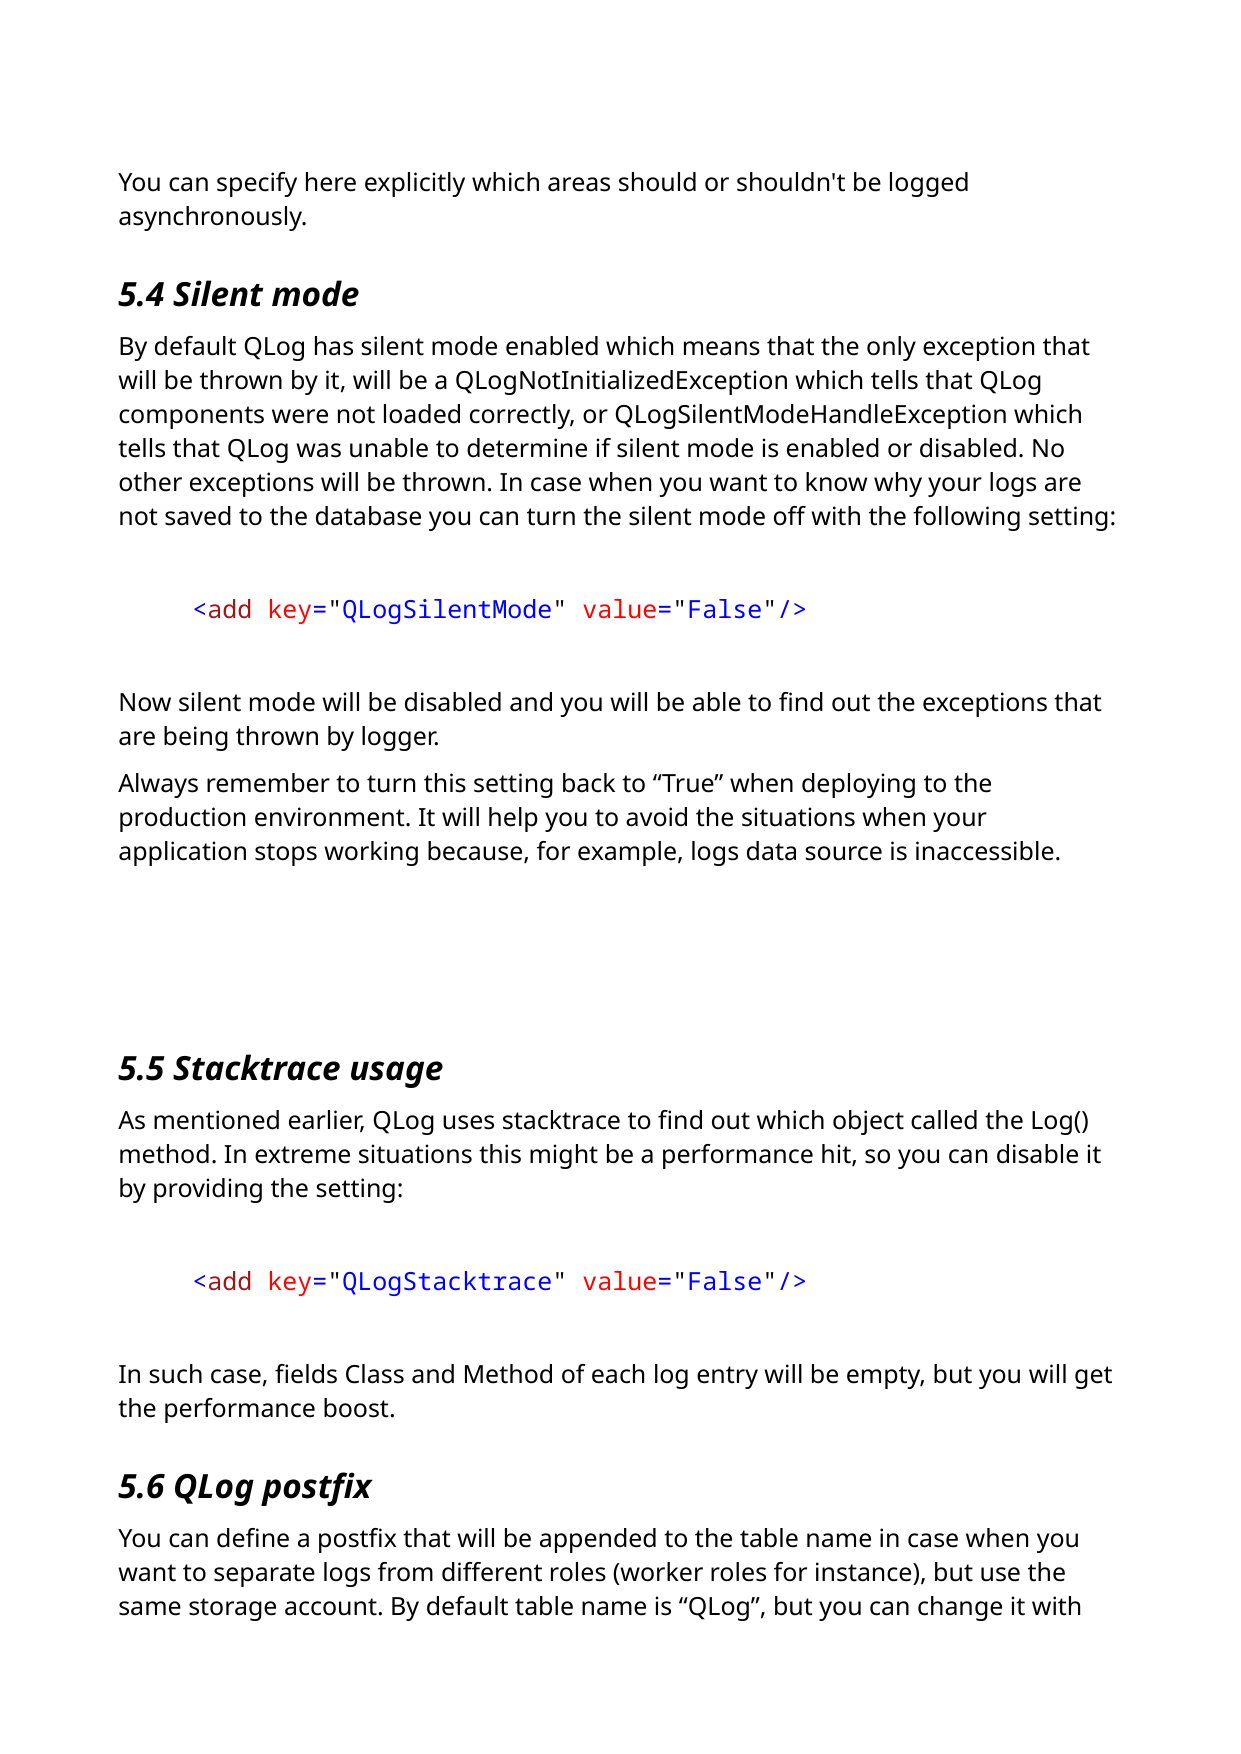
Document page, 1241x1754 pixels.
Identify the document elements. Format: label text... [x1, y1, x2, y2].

text As mentioned earlier, QLog uses stacktrace to find out which object called the Log() method. In extreme situations this might be a performance hit, so you can disable it by providing the setting: [118, 1103, 1122, 1205]
subtitle 5.6 QLog postfix [118, 1463, 1122, 1508]
text You can specify here explicitly which areas should or shouldn't be logged asynchronously. [118, 165, 1122, 233]
text <add key="QLogStacktrace" value="False"/> [118, 1264, 1122, 1298]
subtitle 5.5 Stacktrace usage [118, 1045, 1122, 1090]
subtitle 5.4 Silent mode [118, 270, 1122, 316]
text By default QLog has silent mode enabled which means that the only exception that will be thrown by it, will be a QLogNotInitializedException which tells that QLog components were not loaded correctly, or QLogSilentModeHandleException which tells that QLog was unable to determine if silent mode is enabled or disabled. No other exceptions will be thrown. In case when you want to know why your logs are not saved to the database you can turn the silent mode off with the following setting: [118, 328, 1122, 533]
text <add key="QLogSilentMode" value="False"/> [118, 592, 1122, 626]
text Now silent mode will be disabled and you will be able to find out the exceptions that are being thrown by logger. [118, 685, 1122, 753]
text You can define a postfix that will be appended to the table name in case when you want to separate logs from different roles (worker roles for instance), but use the same storage account. By default table name is “QLog”, but you can change it with [118, 1521, 1122, 1623]
text Always remember to turn this setting back to “True” when deploying to the production environment. It will help you to avoid the situations when your application stops working because, for example, logs data source is inaccessible. [118, 765, 1122, 868]
text In such case, fields Class and Method of each log entry will be empty, but you will get the performance boost. [118, 1357, 1122, 1425]
